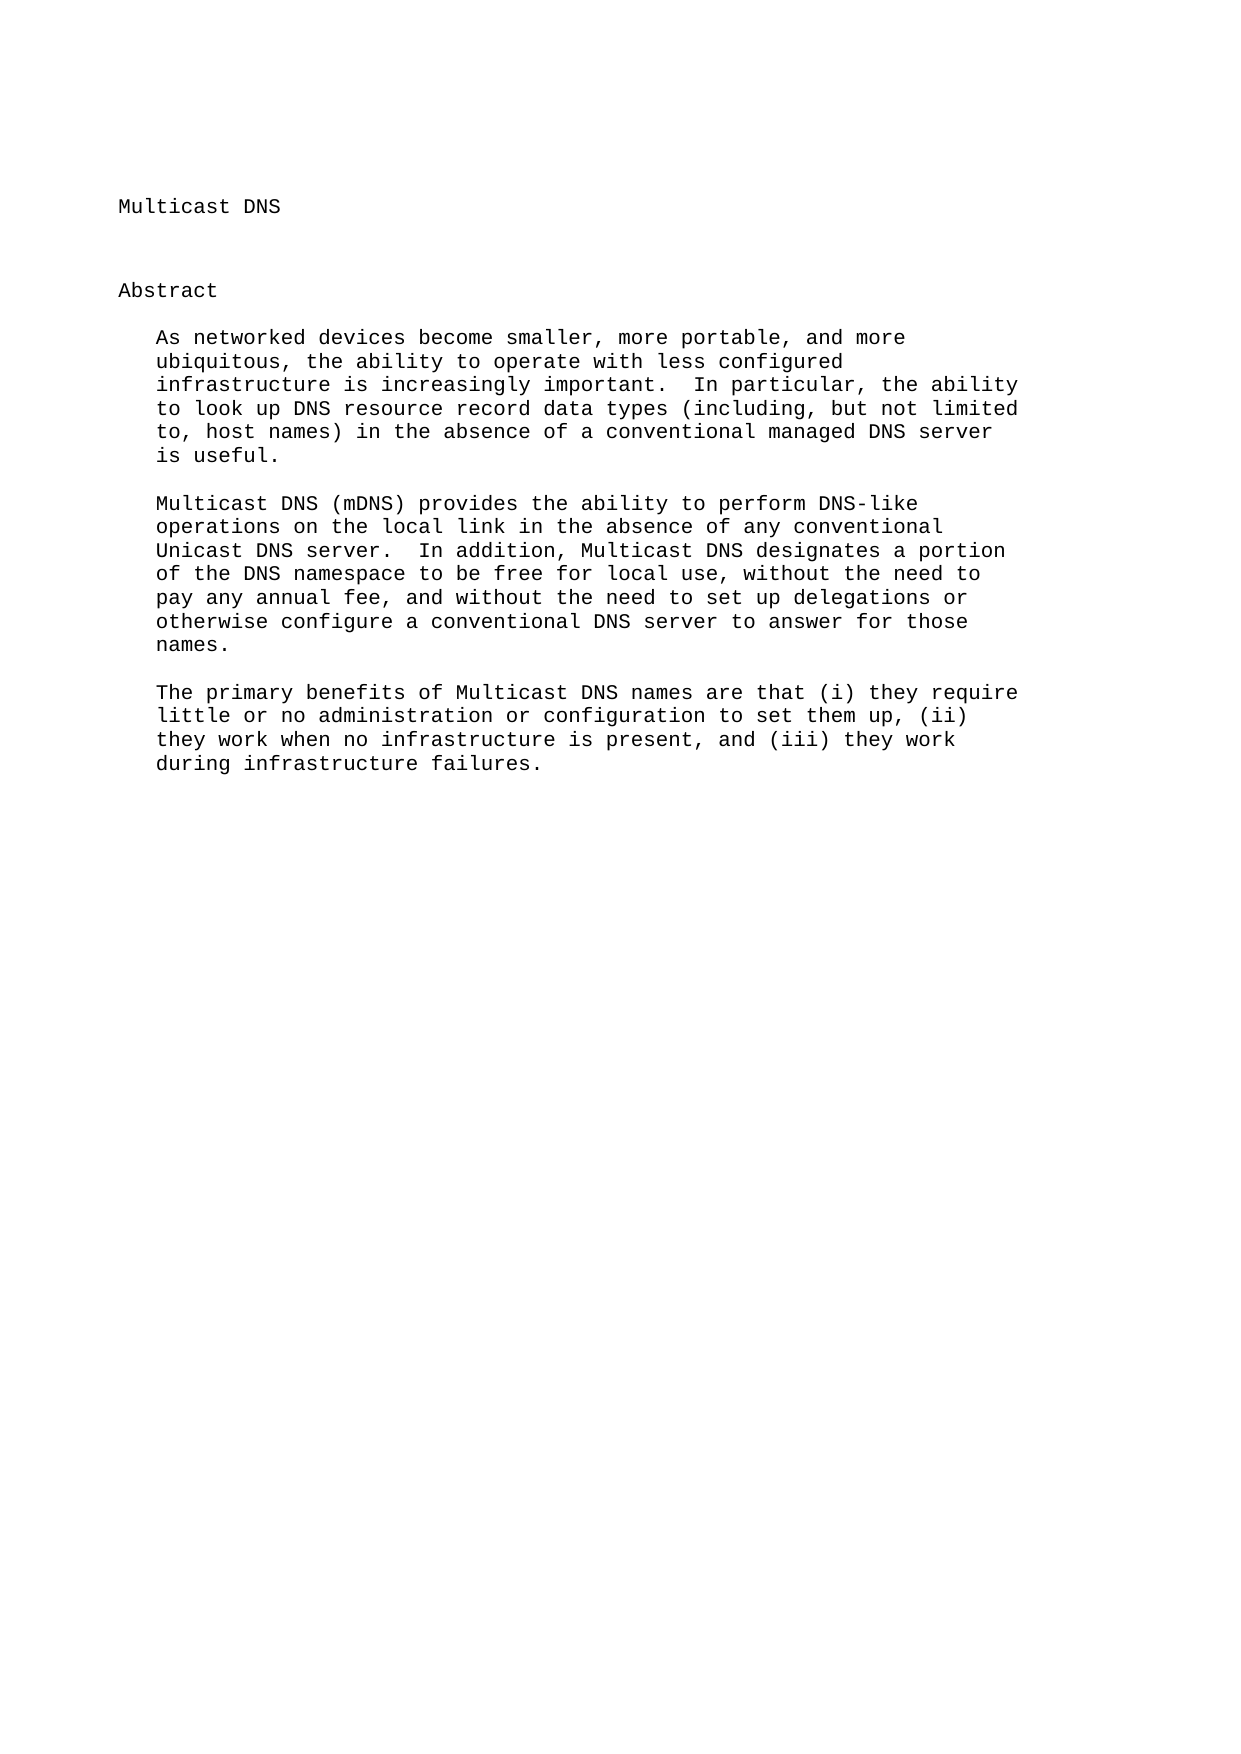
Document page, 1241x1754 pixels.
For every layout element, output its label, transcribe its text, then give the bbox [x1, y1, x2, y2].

text names. [118, 634, 1122, 658]
text ubiquitous, the ability to operate with less configured [118, 351, 1122, 374]
text little or no administration or configuration to set them up, (ii) [118, 705, 1122, 729]
text they work when no infrastructure is present, and (iii) they work [118, 729, 1122, 753]
text The primary benefits of Multicast DNS names are that (i) they require [118, 682, 1122, 705]
text Multicast DNS (mDNS) provides the ability to perform DNS-like [118, 492, 1122, 516]
text As networked devices become smaller, more portable, and more [118, 327, 1122, 351]
text Abstract [118, 280, 1122, 303]
text otherwise configure a conventional DNS server to answer for those [118, 611, 1122, 634]
text of the DNS namespace to be free for local use, without the need to [118, 563, 1122, 587]
text to, host names) in the absence of a conventional managed DNS server [118, 422, 1122, 445]
text Multicast DNS [118, 196, 1122, 220]
text infrastructure is increasingly important. In particular, the ability [118, 374, 1122, 398]
text to look up DNS resource record data types (including, but not limited [118, 398, 1122, 422]
text Unicast DNS server. In addition, Multicast DNS designates a portion [118, 540, 1122, 563]
text pay any annual fee, and without the need to set up delegations or [118, 587, 1122, 611]
text during infrastructure failures. [118, 753, 1122, 776]
text is useful. [118, 445, 1122, 469]
text operations on the local link in the absence of any conventional [118, 516, 1122, 540]
